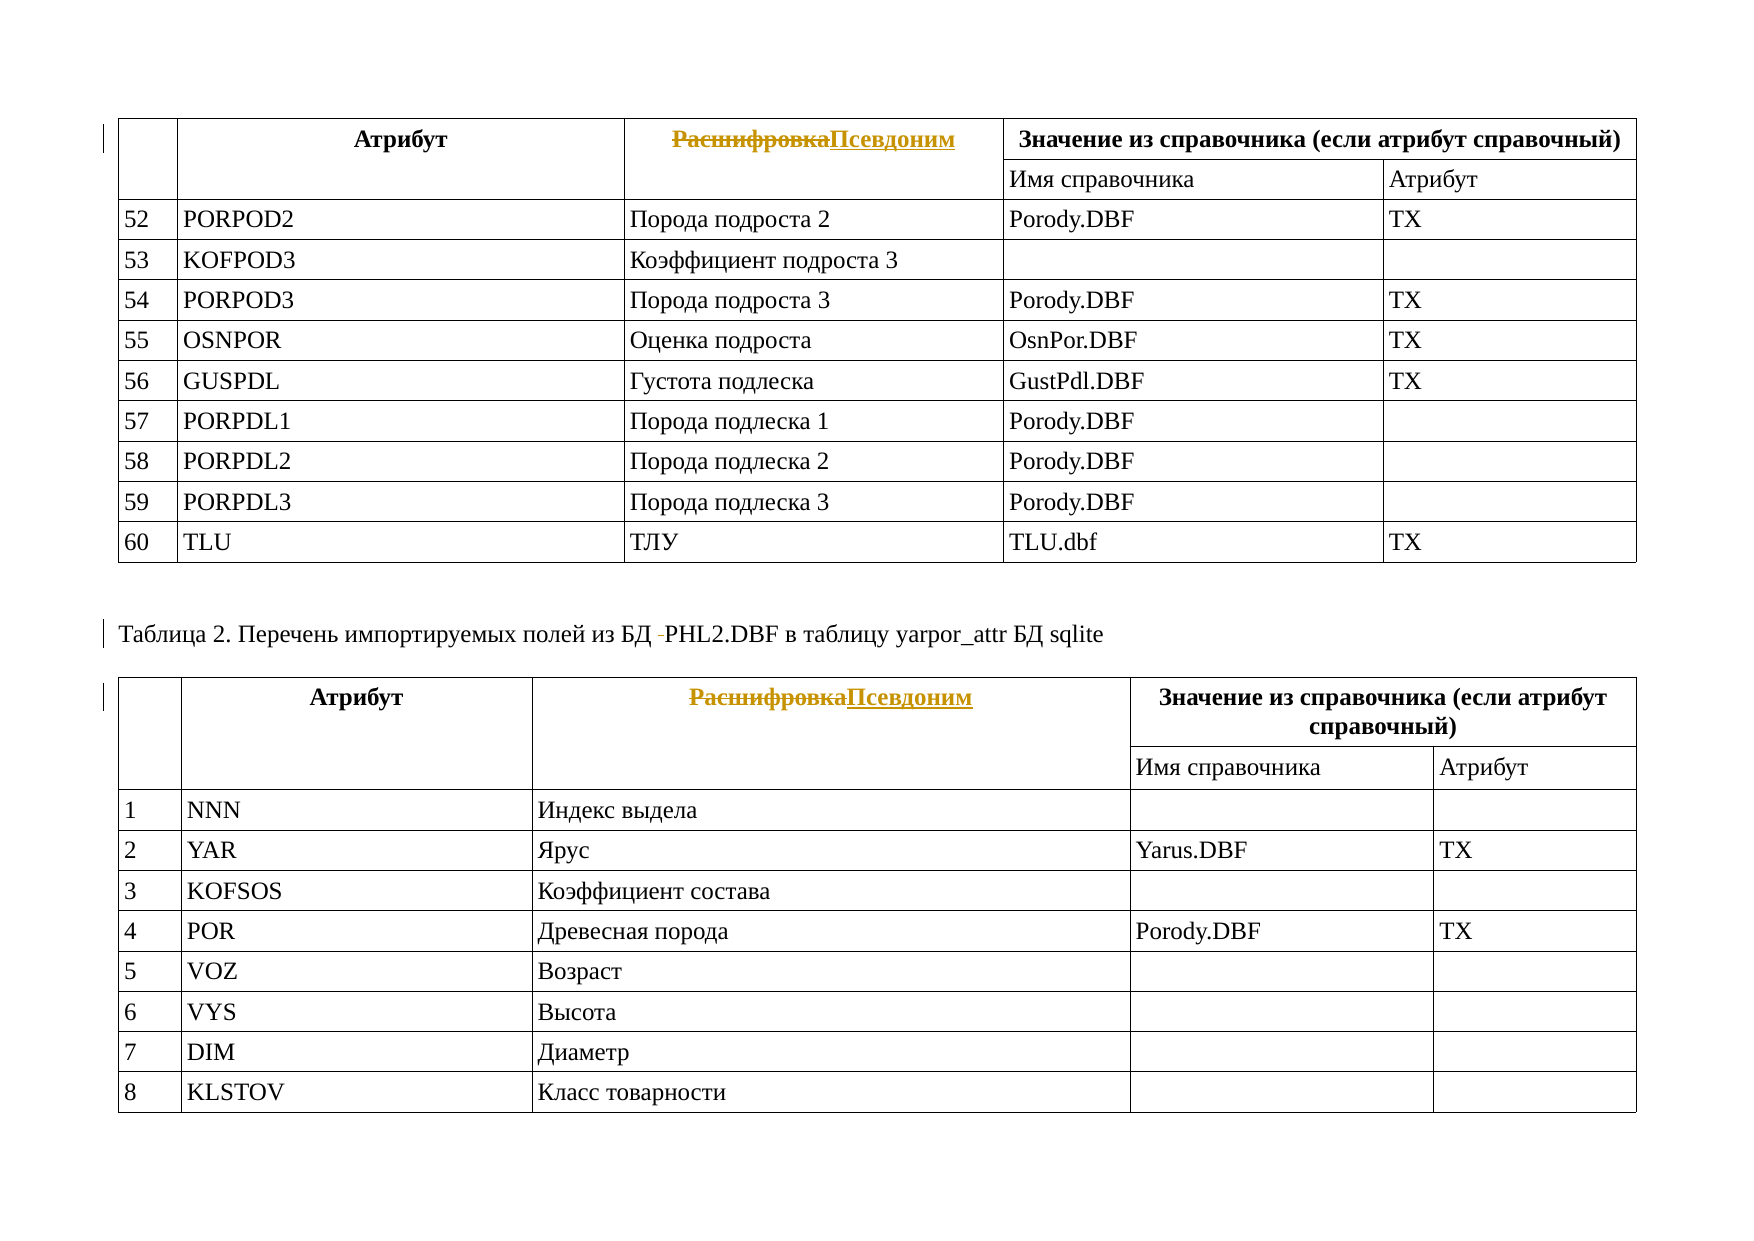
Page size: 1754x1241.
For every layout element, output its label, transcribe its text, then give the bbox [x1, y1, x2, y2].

table_cell [119, 200, 177, 239]
text Таблица 2. Перечень импортируемых полей из БД PHL2.DBF в таблицу yarpor_attr БД sqlite [118, 619, 1636, 648]
table_cell GUSPDL [178, 361, 624, 400]
table_cell [119, 361, 177, 400]
table_cell Ярус [533, 831, 1130, 870]
table_cell Атрибут [1384, 160, 1636, 199]
table_cell Индекс выдела [533, 790, 1130, 829]
table_cell Оценка подроста [625, 321, 1003, 360]
table_cell Porody.DBF [1004, 482, 1383, 521]
table_cell PORPDL2 [178, 442, 624, 481]
table_cell TX [1384, 200, 1636, 239]
table_cell PORPOD3 [178, 280, 624, 320]
table_cell Класс товарности [533, 1072, 1130, 1112]
table_cell TX [1384, 361, 1636, 400]
table_cell Porody.DBF [1004, 200, 1383, 239]
table_cell [1384, 482, 1636, 521]
table_cell [1434, 1032, 1636, 1071]
table_cell Yarus.DBF [1131, 831, 1433, 870]
table_cell [119, 831, 181, 870]
table_cell PORPDL1 [178, 401, 624, 441]
table_cell Porody.DBF [1004, 442, 1383, 481]
table_cell [1131, 790, 1433, 829]
table_cell OsnPor.DBF [1004, 321, 1383, 360]
table_cell OSNPOR [178, 321, 624, 360]
table_cell [119, 401, 177, 441]
table_cell [119, 240, 177, 279]
table_cell [119, 911, 181, 951]
table_cell [119, 1072, 181, 1112]
table_cell Porody.DBF [1004, 401, 1383, 441]
table_cell [119, 321, 177, 360]
table_cell TLU [178, 522, 624, 562]
table_cell PORPOD2 [178, 200, 624, 239]
table_cell [119, 280, 177, 320]
table_cell VOZ [182, 952, 532, 991]
table_cell Порода подлеска 2 [625, 442, 1003, 481]
table_cell Возраст [533, 952, 1130, 991]
table_cell [119, 442, 177, 481]
table_cell [1131, 1032, 1433, 1071]
table_cell TX [1384, 522, 1636, 562]
table_cell Порода подлеска 3 [625, 482, 1003, 521]
table_cell VYS [182, 992, 532, 1031]
table_cell TX [1384, 280, 1636, 320]
table_cell [1434, 992, 1636, 1031]
table_header Атрибут [178, 119, 624, 199]
table_cell [1131, 992, 1433, 1031]
table_cell [119, 992, 181, 1031]
table_cell Porody.DBF [1004, 280, 1383, 320]
table_cell TX [1434, 911, 1636, 951]
table_cell [119, 871, 181, 910]
table_cell KOFPOD3 [178, 240, 624, 279]
table_cell [1384, 442, 1636, 481]
table_header Псевдоним [625, 119, 1003, 199]
table_cell [1384, 401, 1636, 441]
table_cell [119, 790, 181, 829]
table_cell [1434, 790, 1636, 829]
table_cell TLU.dbf [1004, 522, 1383, 562]
table_cell Коэффициент состава [533, 871, 1130, 910]
table_cell Коэффициент подроста 3 [625, 240, 1003, 279]
table_header Псевдоним [533, 678, 1130, 789]
table_cell [1434, 1072, 1636, 1112]
table_cell Порода подлеска 1 [625, 401, 1003, 441]
table_header [119, 678, 181, 789]
table_cell Порода подроста 2 [625, 200, 1003, 239]
table_cell Имя справочника [1004, 160, 1383, 199]
table_cell [119, 952, 181, 991]
table_cell POR [182, 911, 532, 951]
table_cell KOFSOS [182, 871, 532, 910]
table_cell Густота подлеска [625, 361, 1003, 400]
table_cell DIM [182, 1032, 532, 1071]
table_cell [119, 482, 177, 521]
table_cell GustPdl.DBF [1004, 361, 1383, 400]
table_cell [1131, 1072, 1433, 1112]
table_cell [1384, 240, 1636, 279]
table_cell [1434, 871, 1636, 910]
table_cell Porody.DBF [1131, 911, 1433, 951]
table_cell [1004, 240, 1383, 279]
table_cell [1131, 871, 1433, 910]
table_cell Высота [533, 992, 1130, 1031]
table_cell TX [1384, 321, 1636, 360]
table_cell Имя справочника [1131, 747, 1433, 789]
table_cell Атрибут [1434, 747, 1636, 789]
table_cell [119, 522, 177, 562]
table_cell Диаметр [533, 1032, 1130, 1071]
table_cell [119, 1032, 181, 1071]
table_cell ТЛУ [625, 522, 1003, 562]
table_cell [1434, 952, 1636, 991]
table_header [119, 119, 177, 199]
table_header Атрибут [182, 678, 532, 789]
table_header Значение из справочника (если атрибут справочный) [1131, 678, 1636, 746]
table_cell NNN [182, 790, 532, 829]
table_header Значение из справочника (если атрибут справочный) [1004, 119, 1636, 158]
table_cell KLSTOV [182, 1072, 532, 1112]
table_cell TX [1434, 831, 1636, 870]
table_cell YAR [182, 831, 532, 870]
table_cell Древесная порода [533, 911, 1130, 951]
table_cell Порода подроста 3 [625, 280, 1003, 320]
table_cell PORPDL3 [178, 482, 624, 521]
table_cell [1131, 952, 1433, 991]
